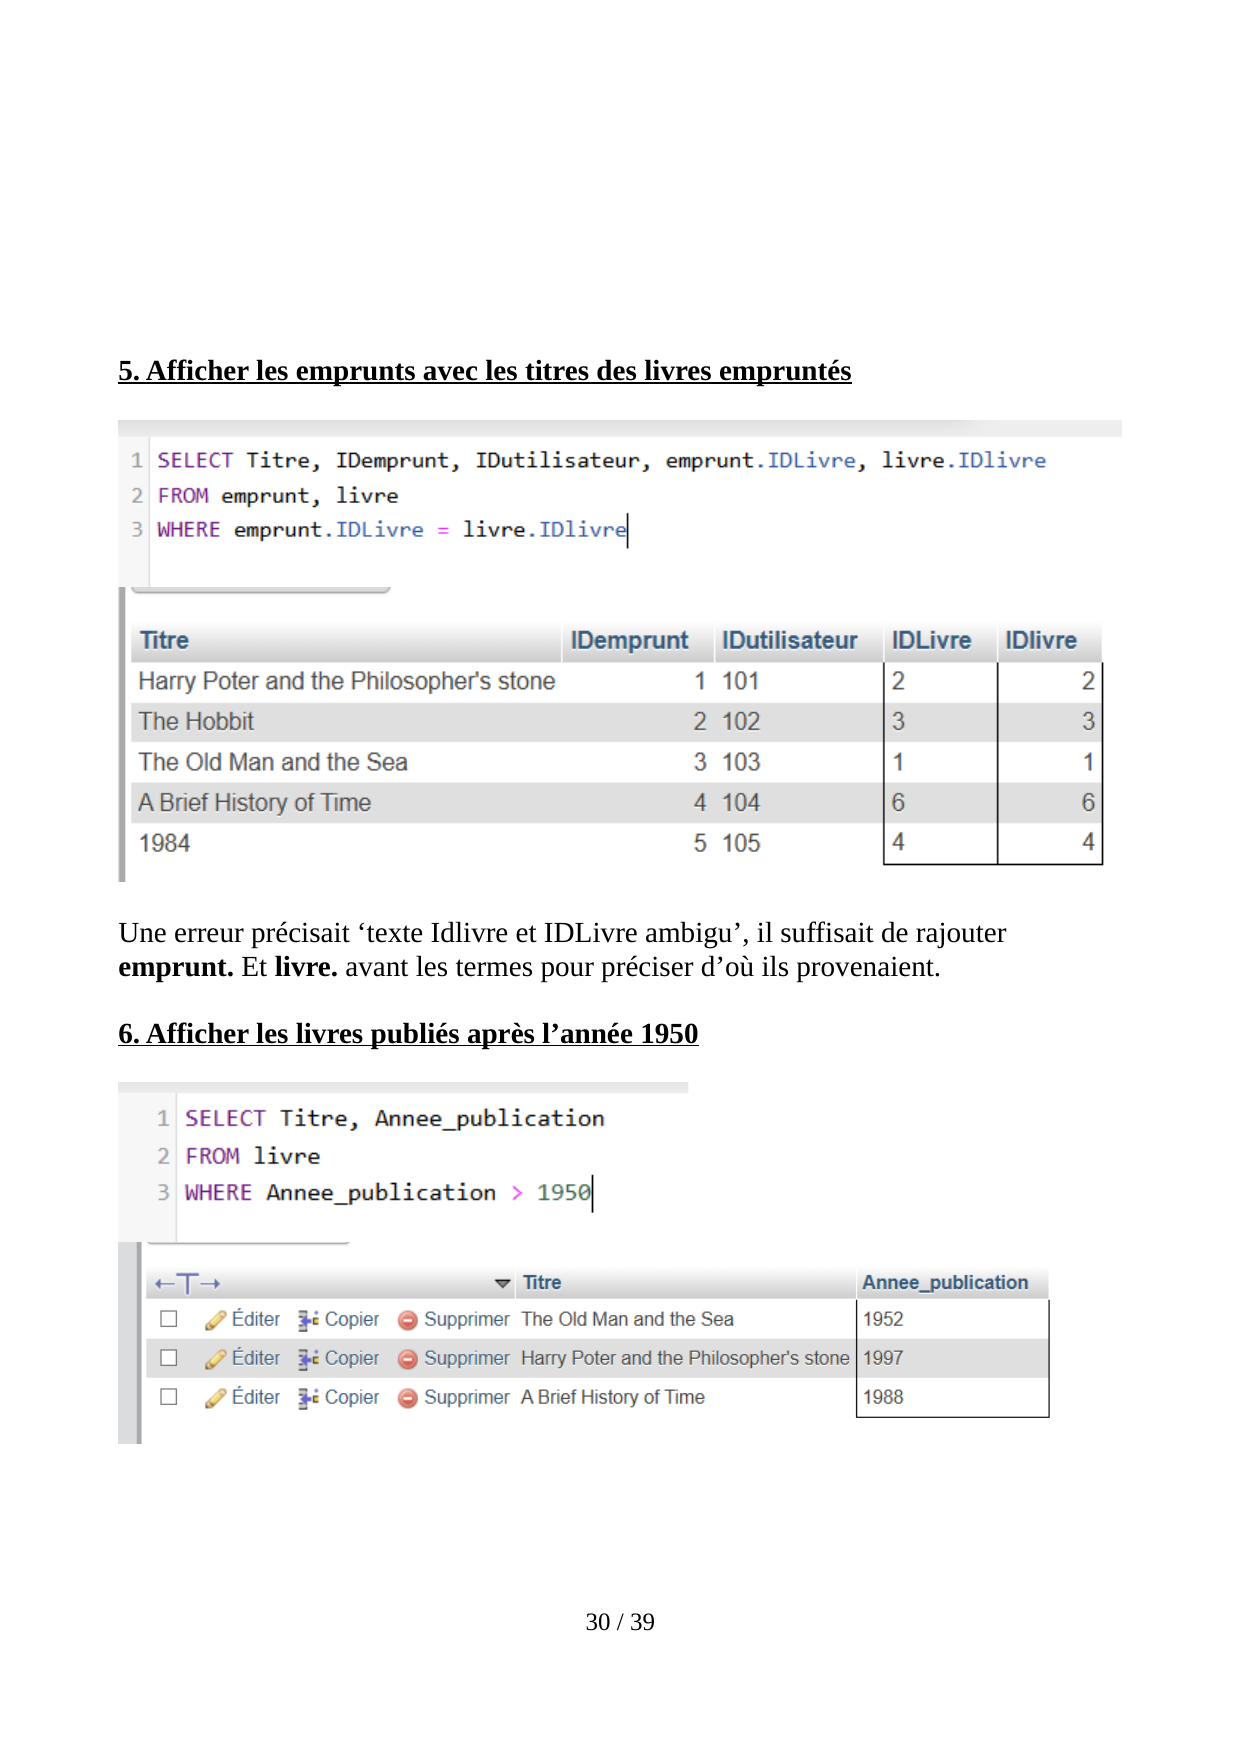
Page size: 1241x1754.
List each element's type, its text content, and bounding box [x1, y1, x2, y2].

picture [118, 1082, 1123, 1444]
text 6. Afficher les livres publiés après l’année 1950 [118, 1016, 1122, 1049]
picture [118, 420, 1123, 882]
text 5. Afficher les emprunts avec les titres des livres empruntés [118, 353, 1122, 386]
text Une erreur précisait ‘texte Idlivre et IDLivre ambigu’, il suffisait de rajouter emprunt. Et livre. avant les termes pour préciser d’où ils provenaient. [118, 915, 1122, 982]
